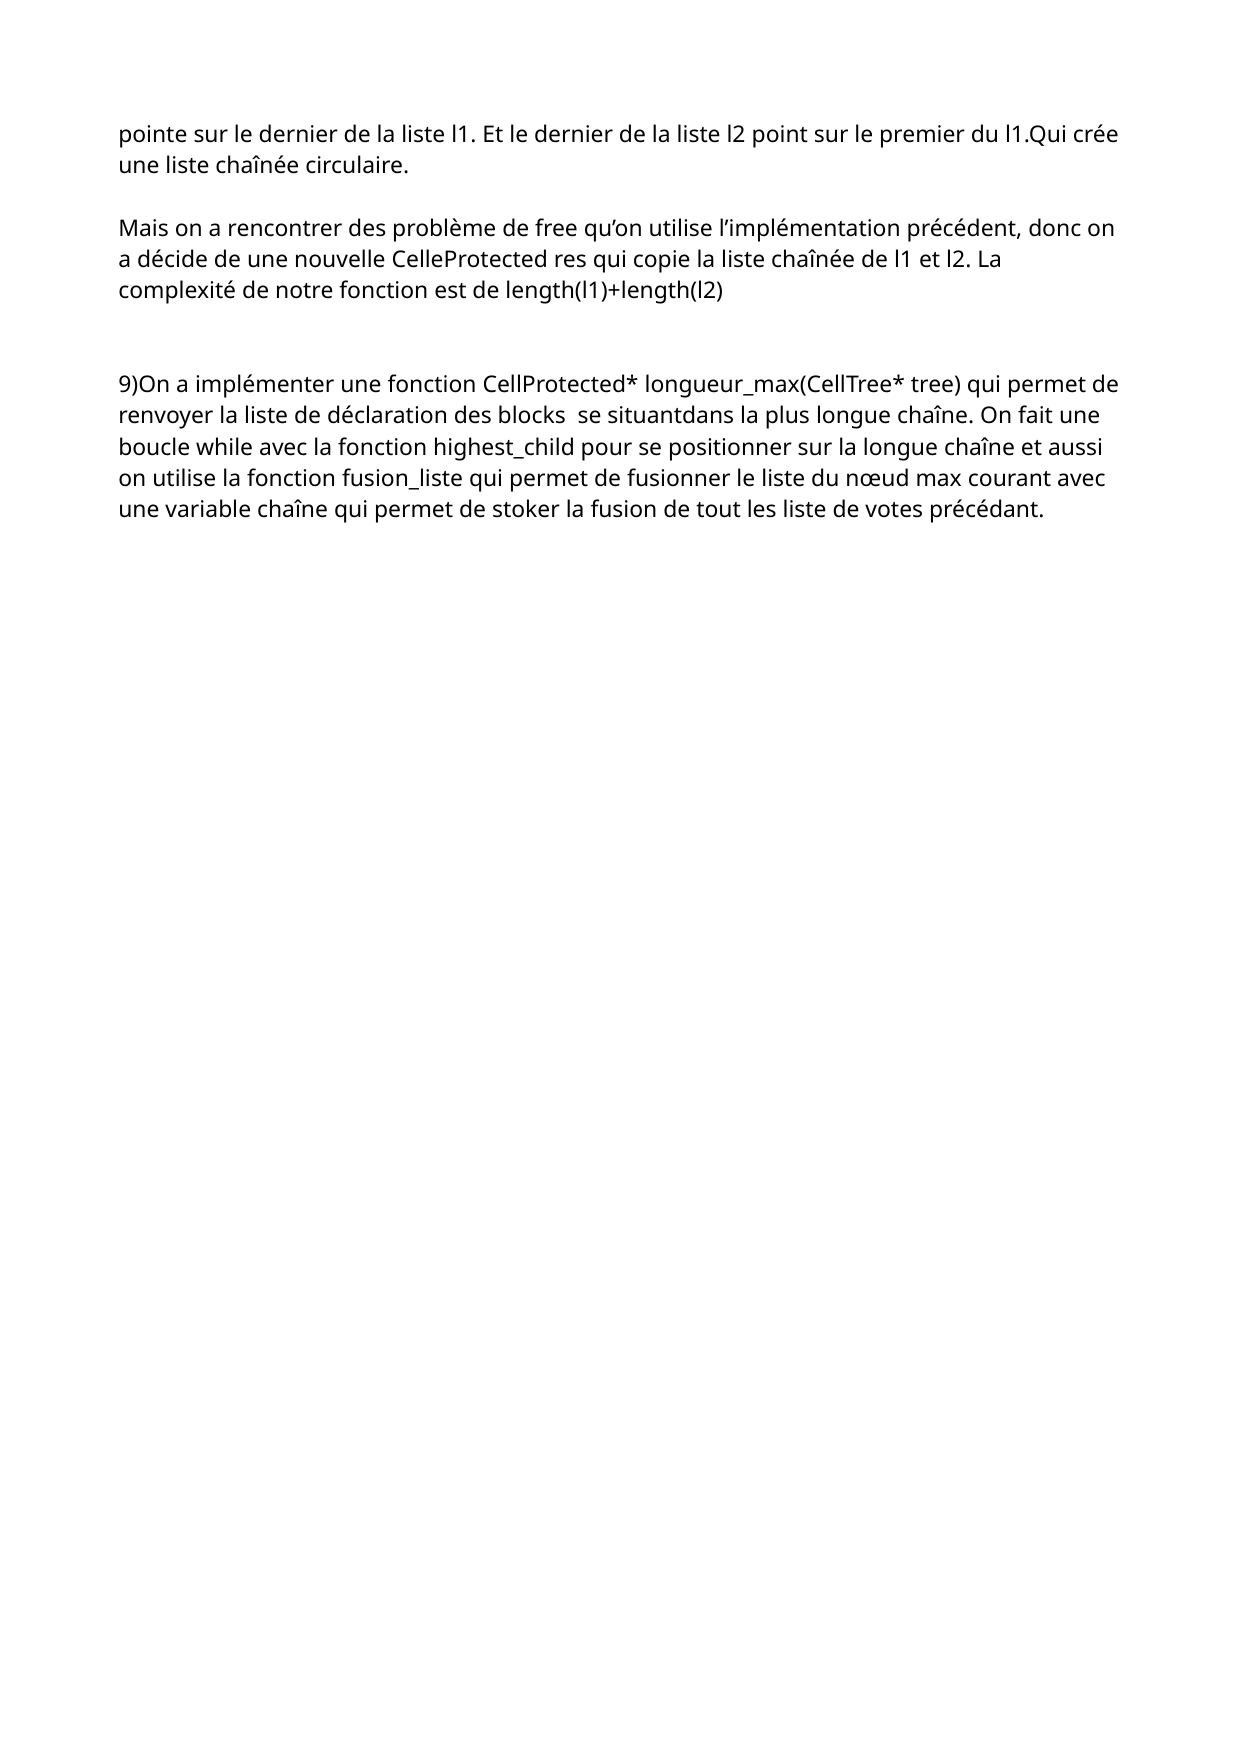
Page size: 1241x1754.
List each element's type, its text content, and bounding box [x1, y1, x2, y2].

text pointe sur le dernier de la liste l1. Et le dernier de la liste l2 point sur le premier du l1.Qui crée une liste chaînée circulaire. [118, 118, 1122, 181]
text 9)On a implémenter une fonction CellProtected* longueur_max(CellTree* tree) qui permet de renvoyer la liste de déclaration des blocks se situantdans la plus longue chaîne. On fait une boucle while avec la fonction highest_child pour se positionner sur la longue chaîne et aussi on utilise la fonction fusion_liste qui permet de fusionner le liste du nœud max courant avec une variable chaîne qui permet de stoker la fusion de tout les liste de votes précédant. [118, 368, 1122, 524]
text Mais on a rencontrer des problème de free qu’on utilise l’implémentation précédent, donc on a décide de une nouvelle CelleProtected res qui copie la liste chaînée de l1 et l2. La complexité de notre fonction est de length(l1)+length(l2) [118, 212, 1122, 306]
